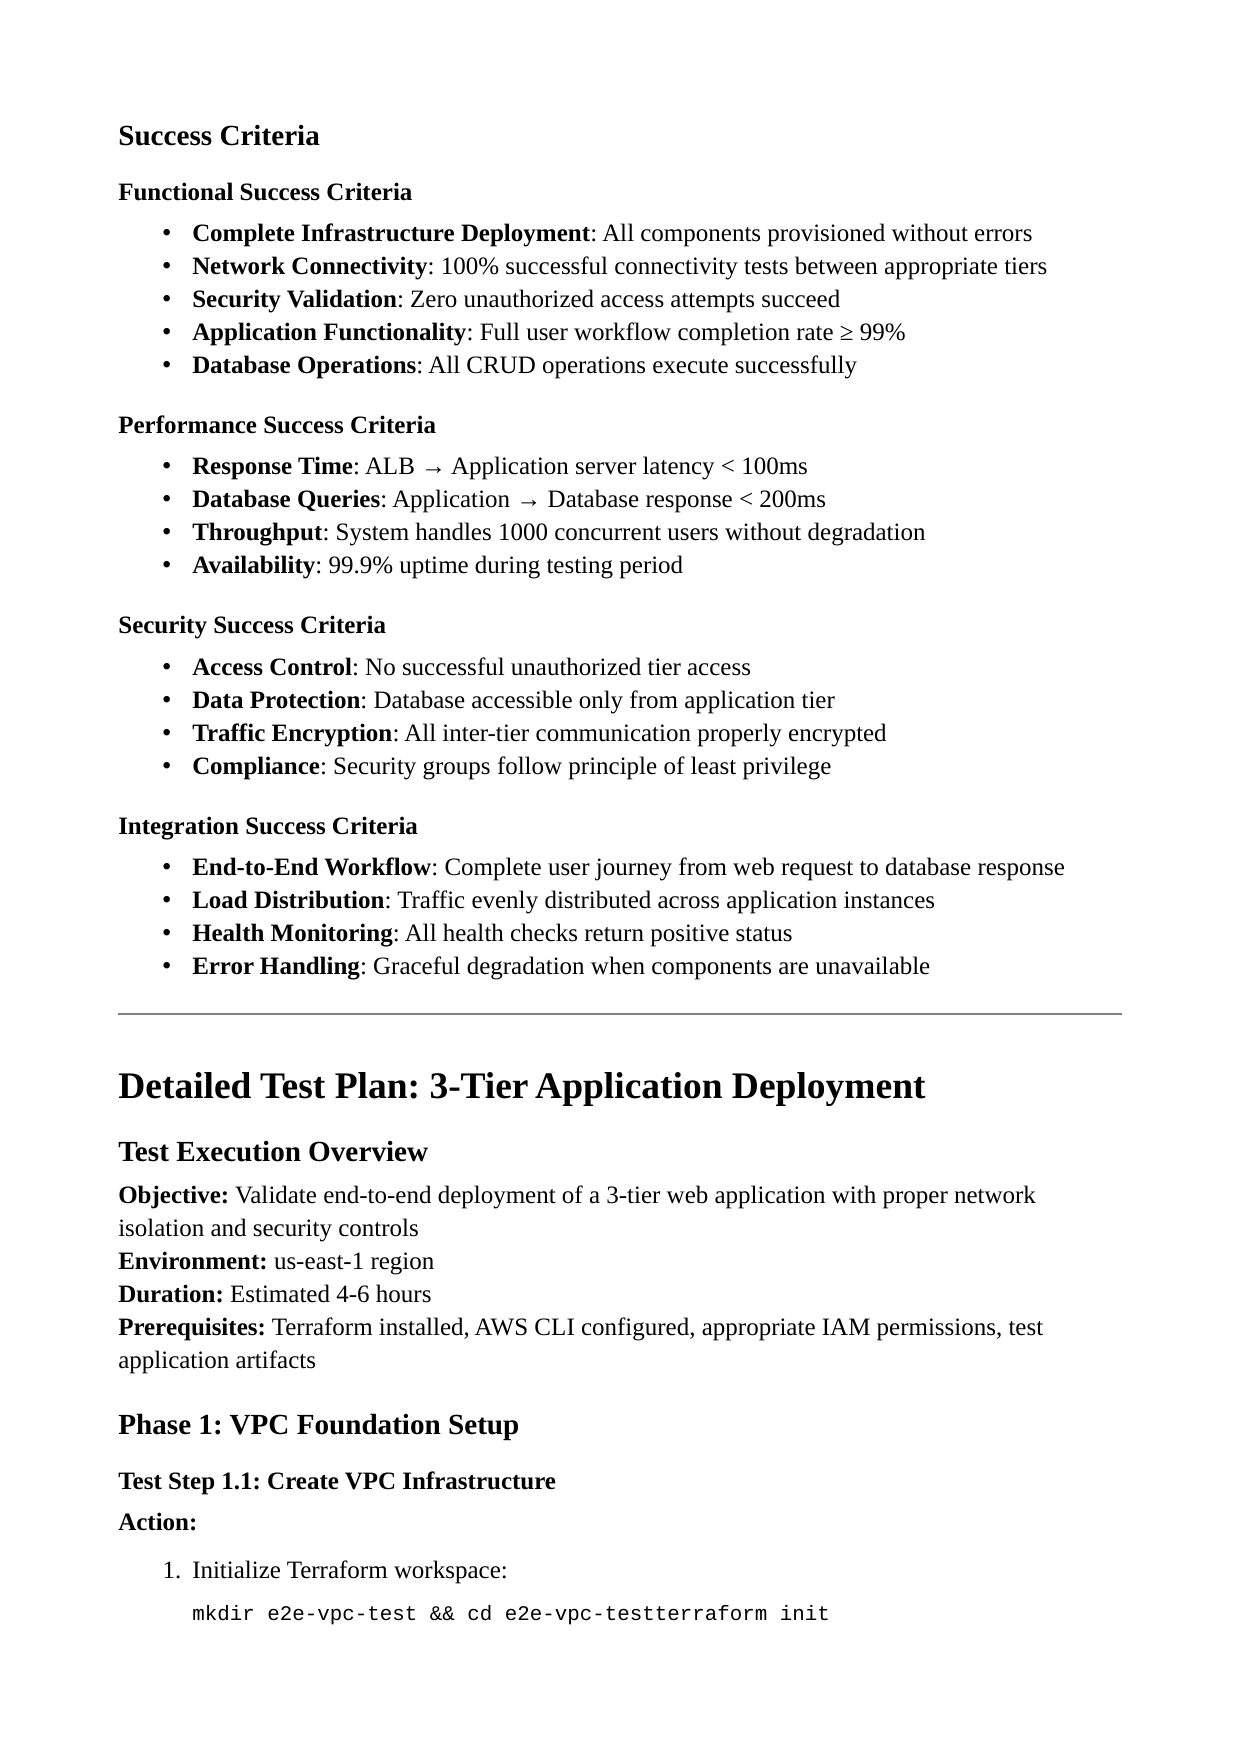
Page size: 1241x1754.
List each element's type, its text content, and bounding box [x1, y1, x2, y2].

list Security Validation: Zero unauthorized access attempts succeed [162, 284, 1122, 313]
list Throughput: System handles 1000 concurrent users without degradation [162, 517, 1122, 546]
subtitle Detailed Test Plan: 3-Tier Application Deployment [118, 1064, 1122, 1107]
list Application Functionality: Full user workflow completion rate ≥ 99% [162, 317, 1122, 346]
subtitle Test Step 1.1: Create VPC Infrastructure [118, 1466, 1122, 1495]
list Network Connectivity: 100% successful connectivity tests between appropriate tiers [162, 251, 1122, 280]
list Error Handling: Graceful degradation when components are unavailable [162, 951, 1122, 980]
list Response Time: ALB → Application server latency < 100ms [162, 451, 1122, 480]
list mkdir e2e-vpc-test && cd e2e-vpc-testterraform init [162, 1602, 1122, 1626]
list Compliance: Security groups follow principle of least privilege [162, 751, 1122, 779]
list Access Control: No successful unauthorized tier access [162, 652, 1122, 681]
list End-to-End Workflow: Complete user journey from web request to database response [162, 852, 1122, 881]
text Action: [118, 1507, 1122, 1536]
subtitle Success Criteria [118, 118, 1122, 152]
subtitle Integration Success Criteria [118, 811, 1122, 840]
list Traffic Encryption: All inter-tier communication properly encrypted [162, 718, 1122, 747]
subtitle Security Success Criteria [118, 611, 1122, 639]
list Load Distribution: Traffic evenly distributed across application instances [162, 885, 1122, 914]
list Initialize Terraform workspace: [162, 1555, 1122, 1584]
list Availability: 99.9% uptime during testing period [162, 550, 1122, 579]
subtitle Functional Success Criteria [118, 177, 1122, 205]
text Objective: Validate end-to-end deployment of a 3-tier web application with proper network isolation and security controls Environment: us-east-1 region Duration: Estimated 4-6 hours Prerequisites: Terraform installed, AWS CLI configured, appropriate IAM permissions, test application artifacts [118, 1180, 1122, 1374]
list Database Operations: All CRUD operations execute successfully [162, 350, 1122, 379]
list Database Queries: Application → Database response < 200ms [162, 484, 1122, 513]
list Data Protection: Database accessible only from application tier [162, 685, 1122, 713]
subtitle Test Execution Overview [118, 1134, 1122, 1168]
list Health Monitoring: All health checks return positive status [162, 918, 1122, 947]
subtitle Performance Success Criteria [118, 410, 1122, 439]
list Complete Infrastructure Deployment: All components provisioned without errors [162, 218, 1122, 247]
subtitle Phase 1: VPC Foundation Setup [118, 1407, 1122, 1441]
